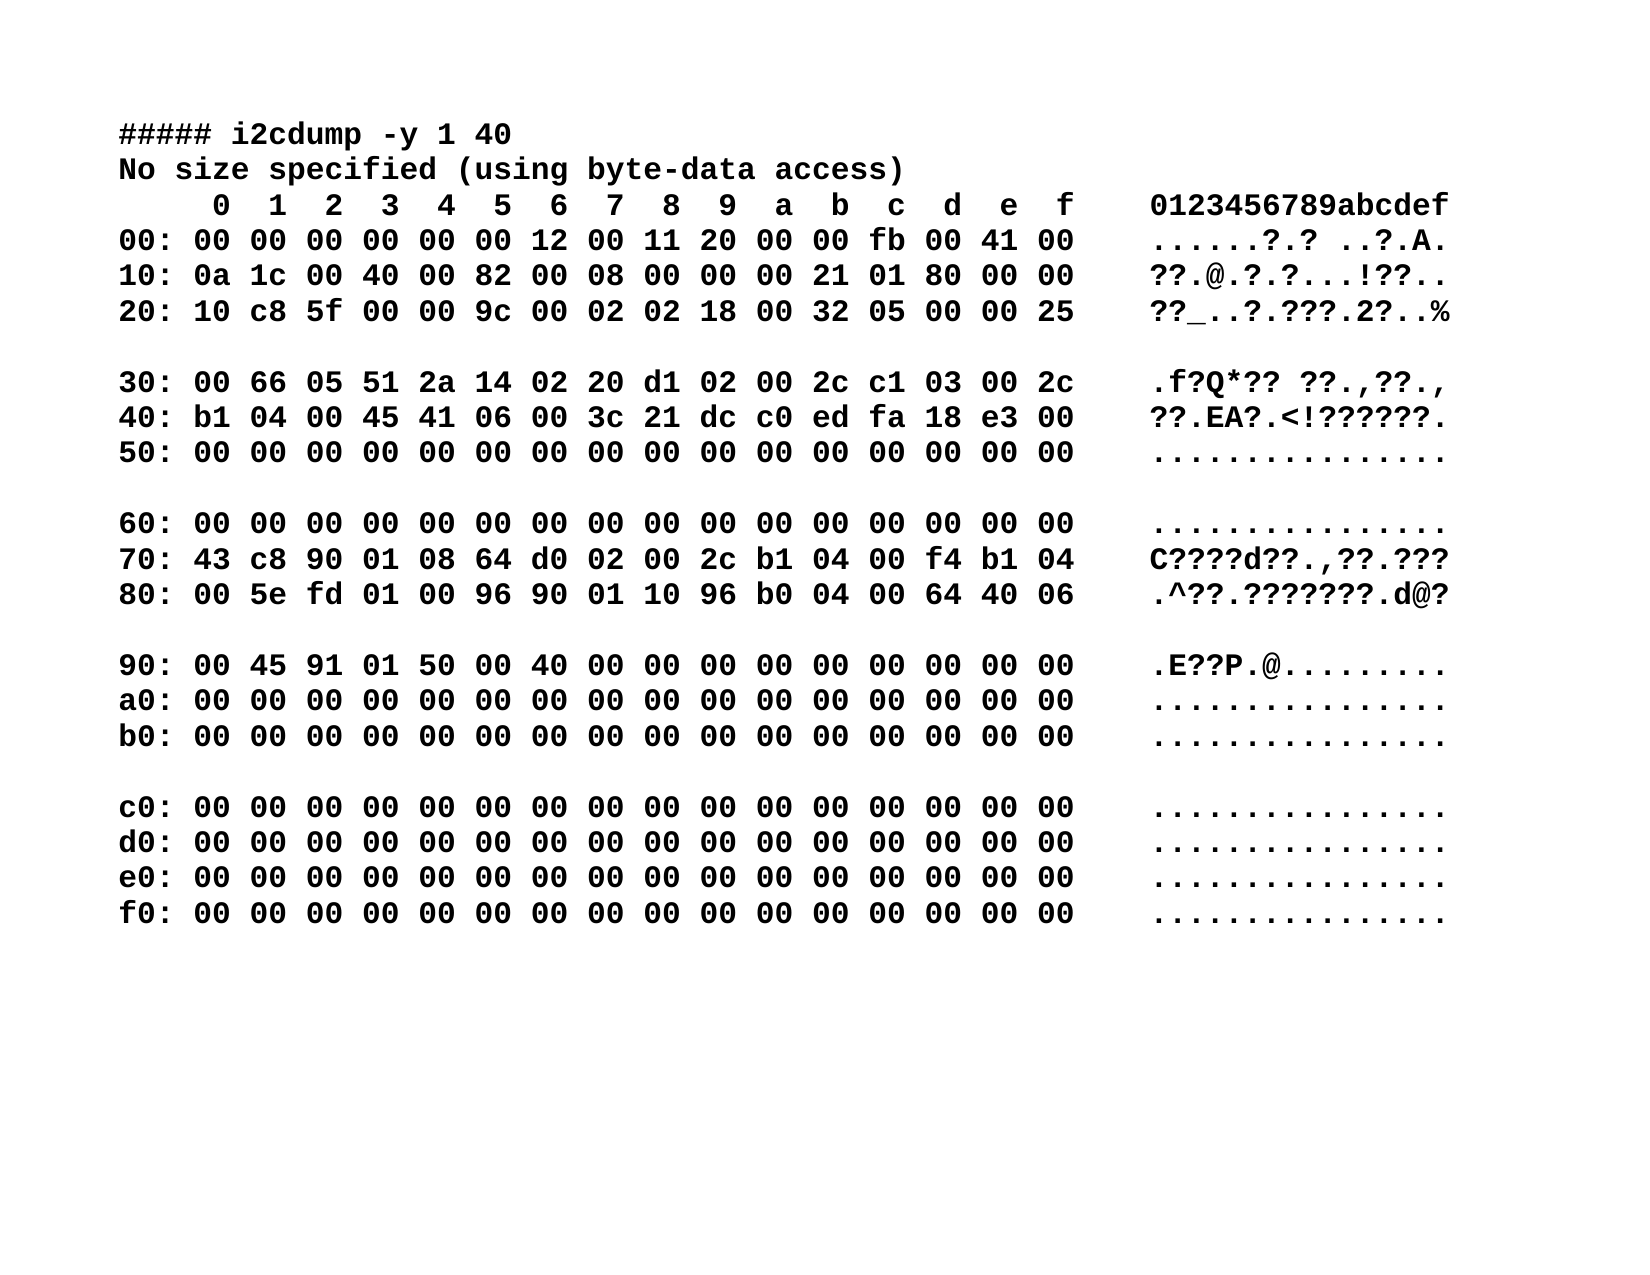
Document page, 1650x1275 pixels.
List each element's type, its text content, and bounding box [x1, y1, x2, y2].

text No size specified (using byte-data access) [118, 153, 1532, 189]
text 00: 00 00 00 00 00 00 12 00 11 20 00 00 fb 00 41 00 ......?.? ..?.A. [118, 224, 1532, 260]
text d0: 00 00 00 00 00 00 00 00 00 00 00 00 00 00 00 00 ................ [118, 826, 1532, 862]
text ##### i2cdump -y 1 40 [118, 118, 1532, 153]
text f0: 00 00 00 00 00 00 00 00 00 00 00 00 00 00 00 00 ................ [118, 897, 1532, 933]
text 40: b1 04 00 45 41 06 00 3c 21 dc c0 ed fa 18 e3 00 ??.EA?.<!??????. [118, 401, 1532, 437]
text b0: 00 00 00 00 00 00 00 00 00 00 00 00 00 00 00 00 ................ [118, 720, 1532, 756]
text 0 1 2 3 4 5 6 7 8 9 a b c d e f 0123456789abcdef [118, 189, 1532, 224]
text c0: 00 00 00 00 00 00 00 00 00 00 00 00 00 00 00 00 ................ [118, 791, 1532, 826]
text a0: 00 00 00 00 00 00 00 00 00 00 00 00 00 00 00 00 ................ [118, 685, 1532, 720]
text 90: 00 45 91 01 50 00 40 00 00 00 00 00 00 00 00 00 .E??P.@......... [118, 649, 1532, 685]
text 20: 10 c8 5f 00 00 9c 00 02 02 18 00 32 05 00 00 25 ??_..?.???.2?..% [118, 295, 1532, 331]
text 10: 0a 1c 00 40 00 82 00 08 00 00 00 21 01 80 00 00 ??.@.?.?...!??.. [118, 260, 1532, 295]
text e0: 00 00 00 00 00 00 00 00 00 00 00 00 00 00 00 00 ................ [118, 862, 1532, 897]
text 60: 00 00 00 00 00 00 00 00 00 00 00 00 00 00 00 00 ................ [118, 508, 1532, 543]
text 30: 00 66 05 51 2a 14 02 20 d1 02 00 2c c1 03 00 2c .f?Q*?? ??.,??., [118, 366, 1532, 401]
text 50: 00 00 00 00 00 00 00 00 00 00 00 00 00 00 00 00 ................ [118, 437, 1532, 472]
text 80: 00 5e fd 01 00 96 90 01 10 96 b0 04 00 64 40 06 .^??.???????.d@? [118, 578, 1532, 614]
text 70: 43 c8 90 01 08 64 d0 02 00 2c b1 04 00 f4 b1 04 C????d??.,??.??? [118, 543, 1532, 578]
